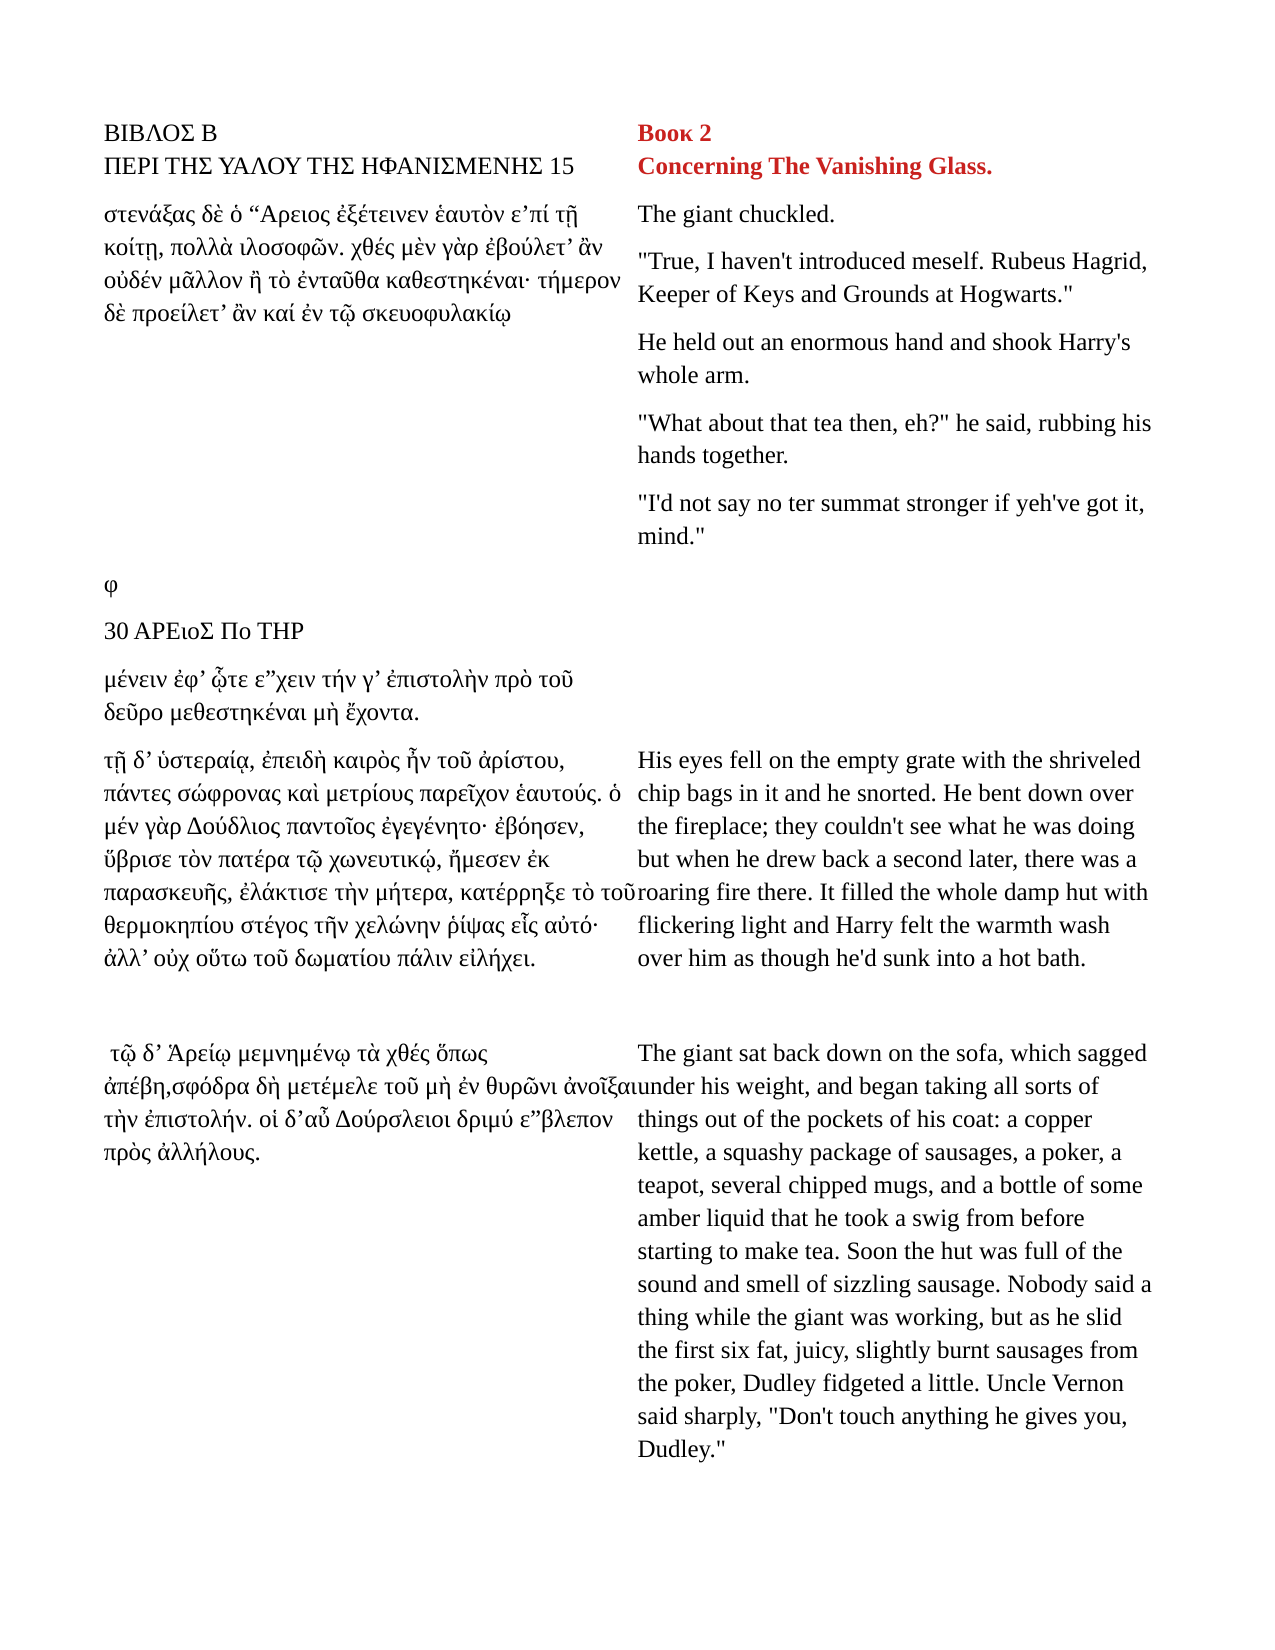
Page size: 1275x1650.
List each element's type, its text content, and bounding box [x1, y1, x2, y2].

table_cell φ [104, 569, 637, 616]
table_cell The giant chuckled. "True, I haven't introduced meself. Rubeus Hagrid, Keeper of Keys and Grounds at Hogwarts." He held out an enormous hand and shook Harry's whole arm. "What about that tea then, eh?" he said, rubbing his hands together. "I'd not say no ter summat stronger if yeh've got it, mind." [638, 199, 1157, 569]
table_header Βοοκ 2 Concerning The Vanishing Glass. [638, 118, 1157, 199]
table_cell τῷ δ’ Ἁρείῳ μεμνημένῳ τὰ χθές ὅπως ἀπέβη,σφόδρα δὴ μετέμελε τοῦ μὴ ἐν θυρῶνι ἀνοῖξαι τὴν ἐπιστολήν. οἱ δ’αὖ Δούρσλειοι δριμύ ε”βλεπον πρὸς ἀλλήλους. [104, 1038, 637, 1482]
table_cell The giant sat back down on the sofa, which sagged under his weight, and began taking all sorts of things out of the pockets of his coat: a copper kettle, a squashy package of sausages, a poker, a teapot, several chipped mugs, and a bottle of some amber liquid that he took a swig from before starting to make tea. Soon the hut was full of the sound and smell of sizzling sausage. Nobody said a thing while the giant was working, but as he slid the first six fat, juicy, slightly burnt sausages from the poker, Dudley fidgeted a little. Uncle Vernon said sharply, "Don't touch anything he gives you, Dudley." [638, 1038, 1157, 1482]
table_cell τῇ δ’ ὑστεραίᾳ, ἐπειδὴ καιρὸς ἦν τοῦ ἀρίστου, πάντες σώφρονας καὶ μετρίους παρεῖχον ἑαυτούς. ὁ μέν γὰρ Δούδλιος παντοῖος ἐγεγένητο· ἐβόησεν, ὕβρισε τὸν πατέρα τῷ χωνευτικῴ, ἤμεσεν ἐκ παρασκευῆς, ἐλάκτισε τὴν μήτερα, κατέρρηξε τὸ τοῦ θερμοκηπίου στέγος τῆν χελώνην ῥίψας εἷς αὐτό· ἀλλ’ οὐχ οὕτω τοῦ δωματίου πάλιν εἰλήχει. [104, 745, 637, 990]
table_cell [104, 1482, 637, 1529]
table_cell His eyes fell on the empty grate with the shriveled chip bags in it and he snorted. He bent down over the fireplace; they couldn't see what he was doing but when he drew back a second later, there was a roaring fire there. It filled the whole damp hut with flickering light and Harry felt the warmth wash over him as though he'd sunk into a hot bath. [638, 745, 1157, 990]
table_cell [638, 664, 1157, 745]
table_cell μένειν ἐφ’ ᾧτε ε”χειν τήν γ’ ἐπιστολὴν πρὸ τοῦ δεῦρο μεθεστηκέναι μὴ ἔχοντα. [104, 664, 637, 745]
table_cell [638, 616, 1157, 664]
table_cell [638, 569, 1157, 616]
table_cell 30 ΑΡΕιοΣ Πο ΤΗΡ [104, 616, 637, 664]
table_cell στενάξας δὲ ὁ “Αρειος ἐξέτεινεν ἑαυτὸν ε’πί τῇ κοίτῃ, πολλὰ ιλοσοφῶν. χθές μὲν γὰρ ἐβούλετ’ ἂν οὐδέν μᾶλλον ἢ τὸ ἐνταῦθα καθεστηκέναι· τήμερον δὲ προείλετ’ ἂν καί ἐν τῷ σκευοφυλακίῳ [104, 199, 637, 569]
table_cell [638, 990, 1157, 1038]
table_header ΒΙΒΛΟΣ Β ΠΕΡΙ ΤΗΣ ΥΑΛΟΥ ΤΗΣ ΗΦΑΝΙΣΜΕΝΗΣ 15 [104, 118, 637, 199]
table_cell [638, 1482, 1157, 1529]
table_cell [104, 990, 637, 1038]
